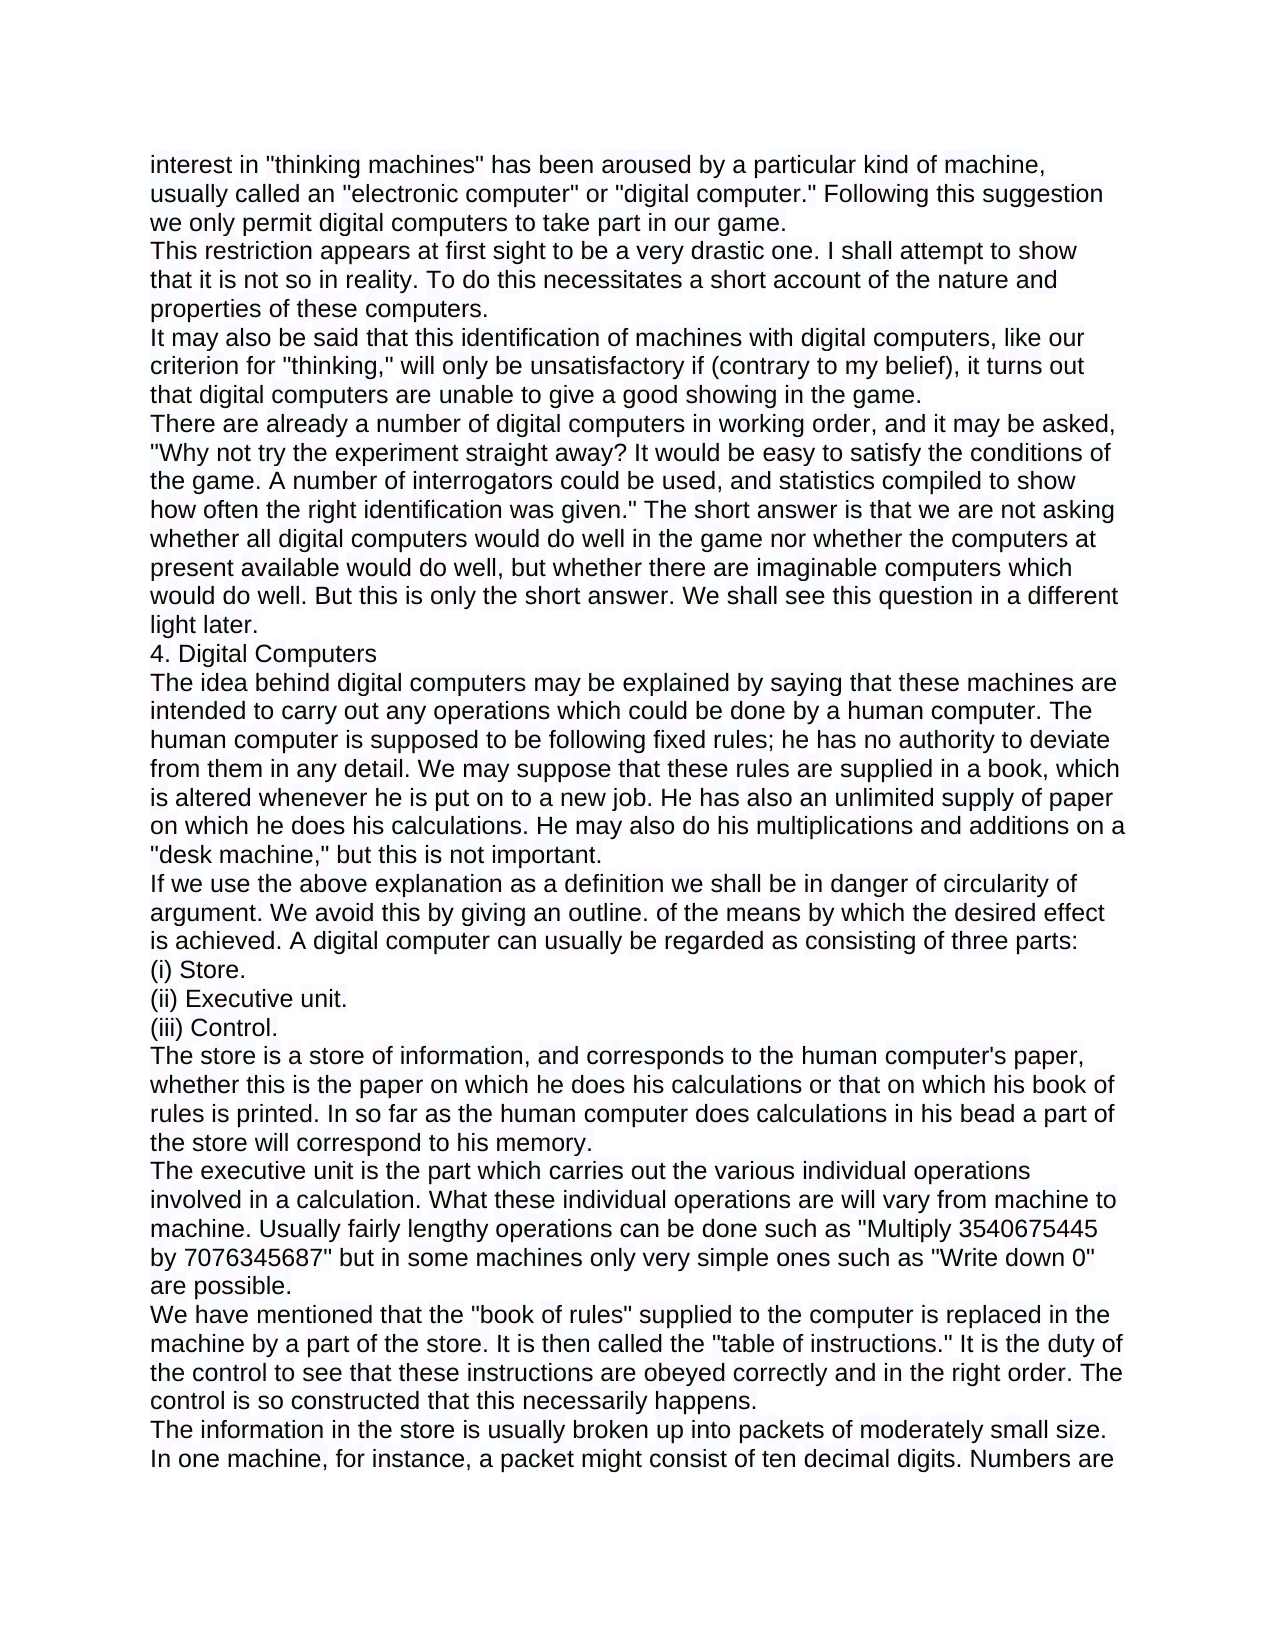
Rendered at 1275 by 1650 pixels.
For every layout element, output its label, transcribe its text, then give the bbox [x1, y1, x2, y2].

text (iii) Control. [150, 1012, 1125, 1041]
text This restriction appears at first sight to be a very drastic one. I shall attempt to show that it is not so in reality. To do this necessitates a short account of the nature and properties of these computers. [486, 236, 1125, 322]
text The idea behind digital computers may be explained by saying that these machines are intended to carry out any operations which could be done by a human computer. The human computer is supposed to be following fixed rules; he has no authority to deviate from them in any detail. We may suppose that these rules are supplied in a book, which is altered whenever he is put on to a new job. He has also an unlimited supply of paper on which he does his calculations. He may also do his multiplications and additions on a "desk machine," but this is not important. [150, 667, 1125, 869]
text We have mentioned that the "book of rules" supplied to the computer is replaced in the machine by a part of the store. It is then called the "table of instructions." It is the duty of the control to see that these instructions are obeyed correctly and in the right order. The control is so constructed that this necessarily happens. [150, 1300, 1125, 1415]
text There are already a number of digital computers in working order, and it may be asked, "Why not try the experiment straight away? It would be easy to satisfy the conditions of the game. A number of interrogators could be used, and statistics compiled to show how often the right identification was given." The short answer is that we are not asking whether all digital computers would do well in the game nor whether the computers at present available would do well, but whether there are imaginable computers which would do well. But this is only the short answer. We shall see this question in a different light later. [150, 409, 1125, 639]
text The store is a store of information, and corresponds to the human computer's paper, whether this is the paper on which he does his calculations or that on which his book of rules is printed. In so far as the human computer does calculations in his bead a part of the store will correspond to his memory. [150, 1041, 1125, 1156]
text (i) Store. [172, 955, 179, 984]
text If we use the above explanation as a definition we shall be in danger of circularity of argument. We avoid this by giving an outline. of the means by which the desired effect is achieved. A digital computer can usually be regarded as consisting of three parts: [150, 869, 1125, 955]
text The executive unit is the part which carries out the various individual operations involved in a calculation. What these individual operations are will vary from machine to machine. Usually fairly lengthy operations can be done such as "Multiply 3540675445 by 7076345687" but in some machines only very simple ones such as "Write down 0" are possible. [150, 1156, 1125, 1300]
text interest in "thinking machines" has been aroused by a particular kind of machine, usually called an "electronic computer" or "digital computer." Following this suggestion we only permit digital computers to take part in our game. [150, 150, 1125, 236]
text It may also be said that this identification of machines with digital computers, like our criterion for "thinking," will only be unsatisfactory if (contrary to my belief), it turns out that digital computers are unable to give a good showing in the game. [150, 322, 1125, 409]
text (ii) Executive unit. [348, 984, 1125, 1012]
text (i) Store. [246, 955, 1125, 984]
text 4. Digital Computers [377, 639, 1125, 667]
